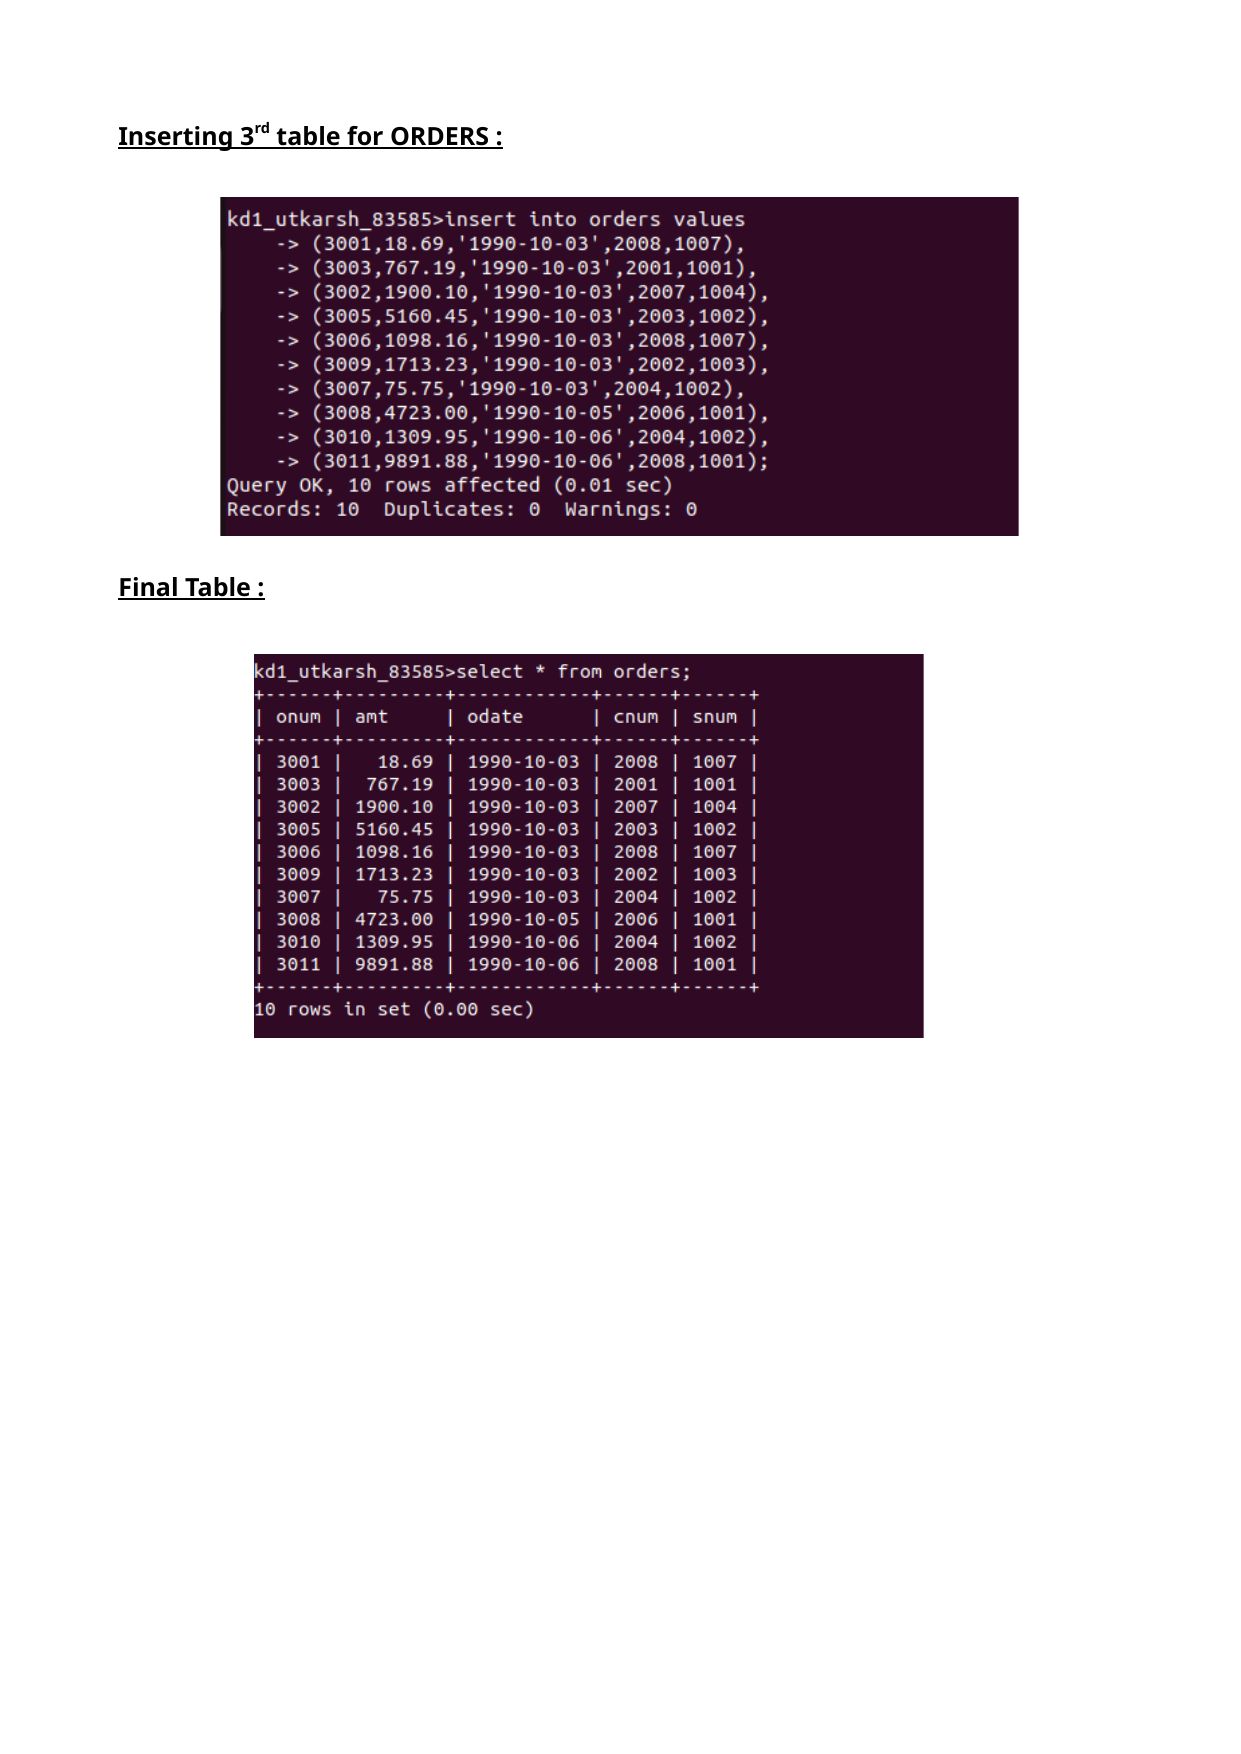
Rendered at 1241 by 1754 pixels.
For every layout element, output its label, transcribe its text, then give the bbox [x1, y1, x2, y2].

text Inserting 3rd table for ORDERS : [118, 118, 1122, 152]
text Final Table : [118, 569, 1122, 603]
picture [220, 197, 286, 536]
picture [254, 983, 309, 1038]
